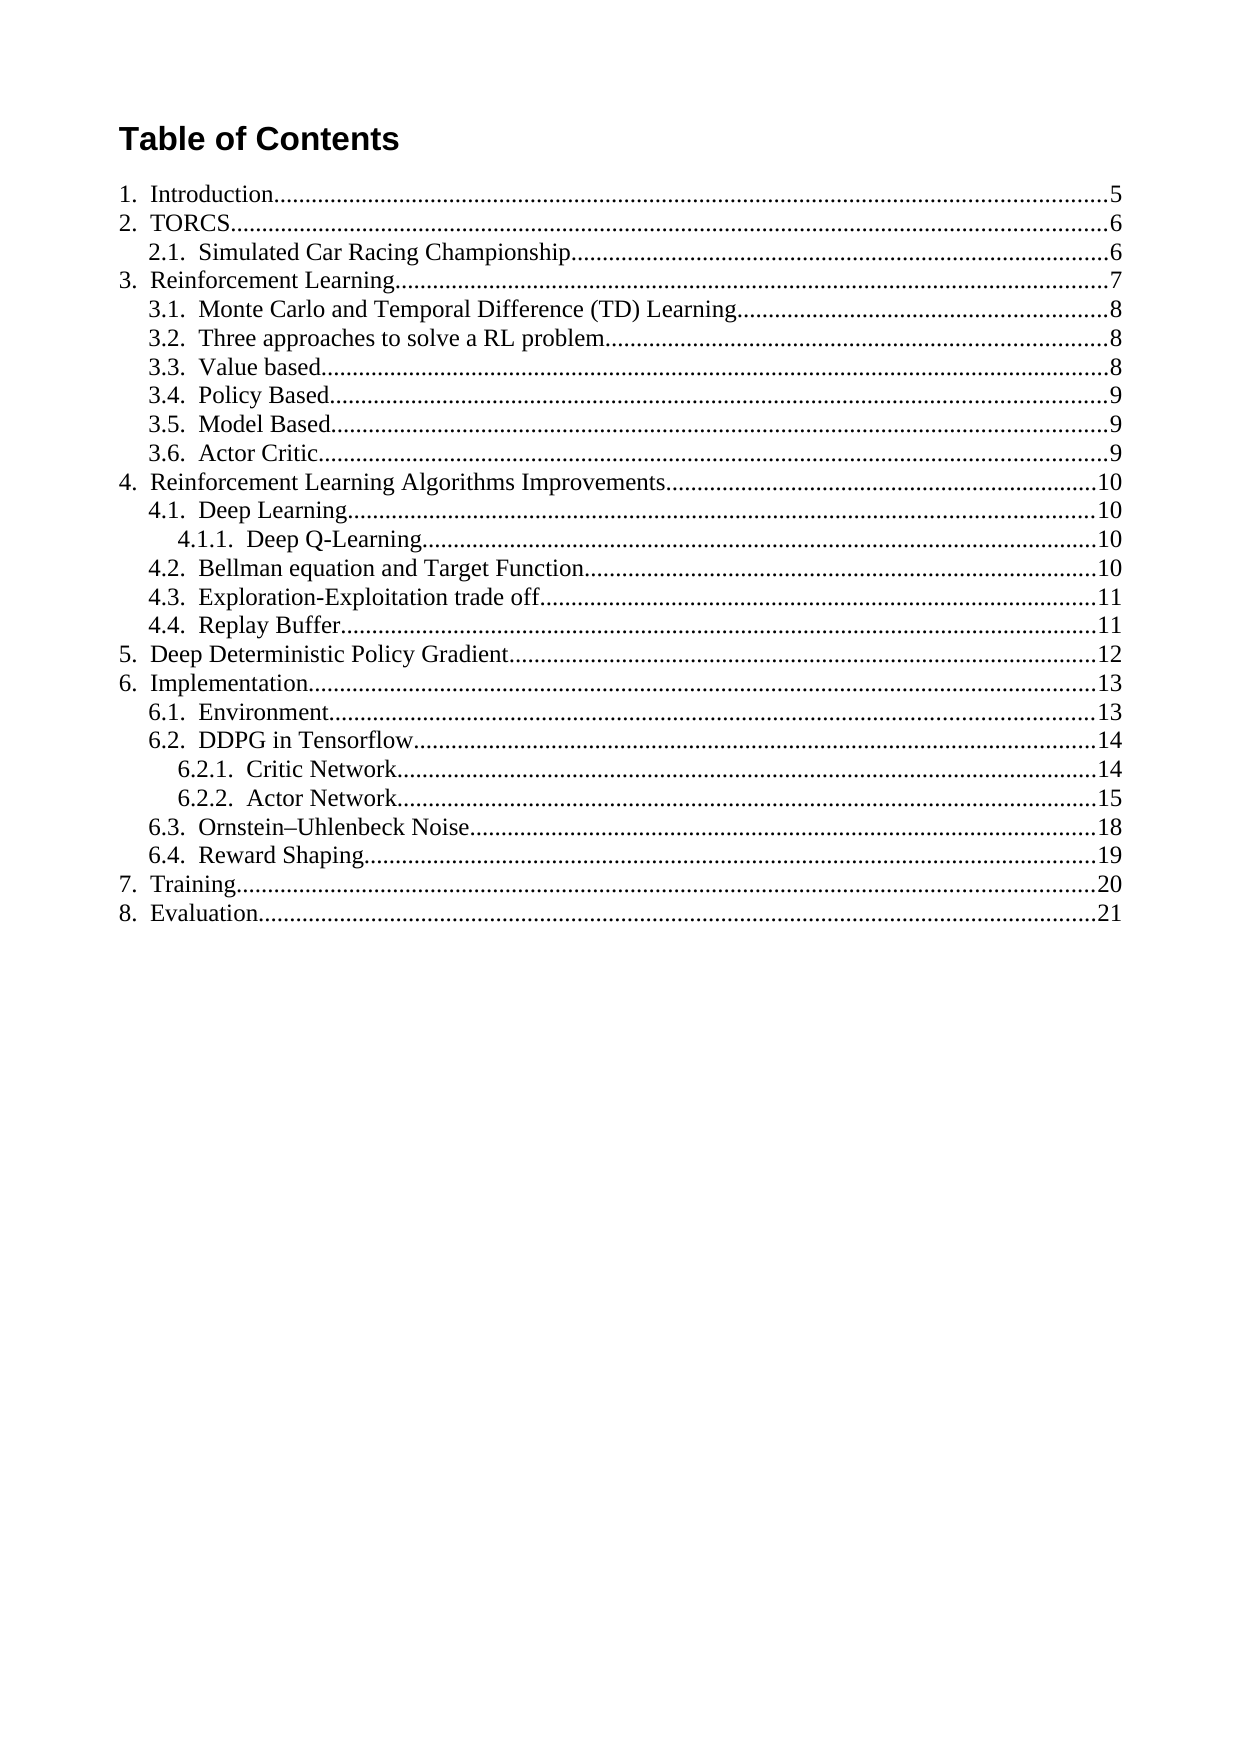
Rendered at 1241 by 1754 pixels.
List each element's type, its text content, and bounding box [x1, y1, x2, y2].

text 4.1.1. Deep Q-Learning 10 [177, 524, 1122, 553]
text Table of Contents [118, 118, 1122, 157]
text 4.4. Replay Buffer 11 [148, 610, 1122, 639]
text 3.4. Policy Based 9 [148, 380, 1122, 409]
text 1. Introduction 5 [118, 179, 1122, 208]
text 6.2. DDPG in Tensorflow 14 [148, 725, 1122, 754]
text 6.4. Reward Shaping 19 [148, 840, 1122, 869]
text 4.3. Exploration-Exploitation trade off 11 [148, 582, 1122, 610]
text 4.1. Deep Learning 10 [148, 495, 1122, 524]
text 6.3. Ornstein–Uhlenbeck Noise 18 [148, 812, 1122, 840]
text 3.3. Value based 8 [148, 352, 1122, 380]
text 6.2.2. Actor Network 15 [177, 783, 1122, 812]
text 4. Reinforcement Learning Algorithms Improvements 10 [118, 467, 1122, 495]
text 8. Evaluation 21 [118, 898, 1122, 927]
text 3.6. Actor Critic 9 [148, 438, 1122, 467]
text 7. Training 20 [118, 869, 1122, 898]
text 3.2. Three approaches to solve a RL problem. 8 [148, 323, 1122, 352]
text 2.1. Simulated Car Racing Championship 6 [148, 237, 1122, 265]
text 3.1. Monte Carlo and Temporal Difference (TD) Learning 8 [148, 294, 1122, 323]
text 5. Deep Deterministic Policy Gradient 12 [118, 639, 1122, 668]
text 3.5. Model Based 9 [148, 409, 1122, 438]
text 6.2.1. Critic Network 14 [177, 754, 1122, 783]
text 3. Reinforcement Learning 7 [118, 265, 1122, 294]
text 6. Implementation 13 [118, 668, 1122, 697]
text 4.2. Bellman equation and Target Function 10 [148, 553, 1122, 582]
text 2. TORCS 6 [118, 208, 1122, 237]
text 6.1. Environment 13 [148, 697, 1122, 725]
